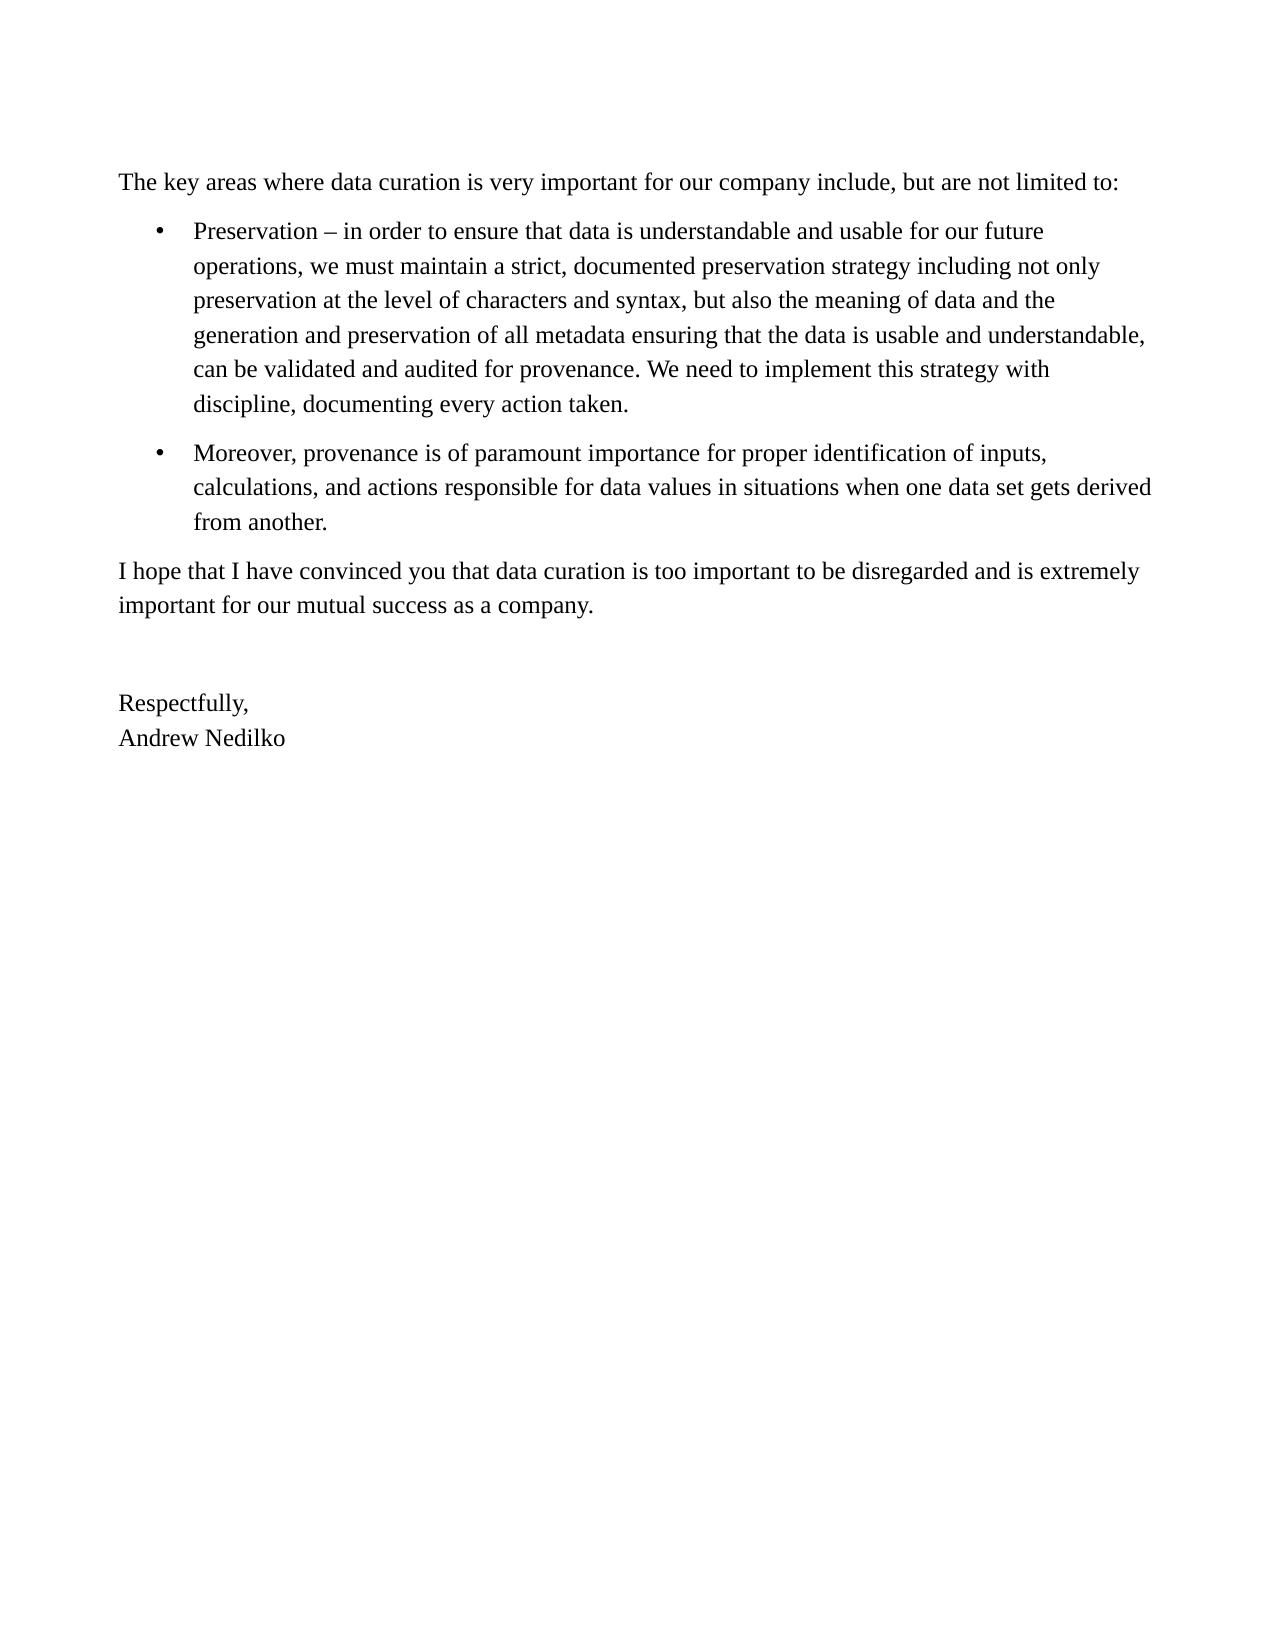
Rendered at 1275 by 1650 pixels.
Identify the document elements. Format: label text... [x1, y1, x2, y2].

list Preservation – in order to ensure that data is understandable and usable for our future operations, we must maintain a strict, documented preservation strategy including not only preservation at the level of characters and syntax, but also the meaning of data and the generation and preservation of all metadata ensuring that the data is usable and understandable, can be validated and audited for provenance. We need to implement this strategy with discipline, documenting every action taken. [156, 216, 1157, 417]
text Respectfully, Andrew Nedilko [118, 688, 1157, 752]
text The key areas where data curation is very important for our company include, but are not limited to: [118, 167, 1157, 196]
text I hope that I have convinced you that data curation is too important to be disregarded and is extremely important for our mutual success as a company. [118, 556, 1157, 619]
list Moreover, provenance is of paramount importance for proper identification of inputs, calculations, and actions responsible for data values in situations when one data set gets derived from another. [156, 438, 1157, 535]
